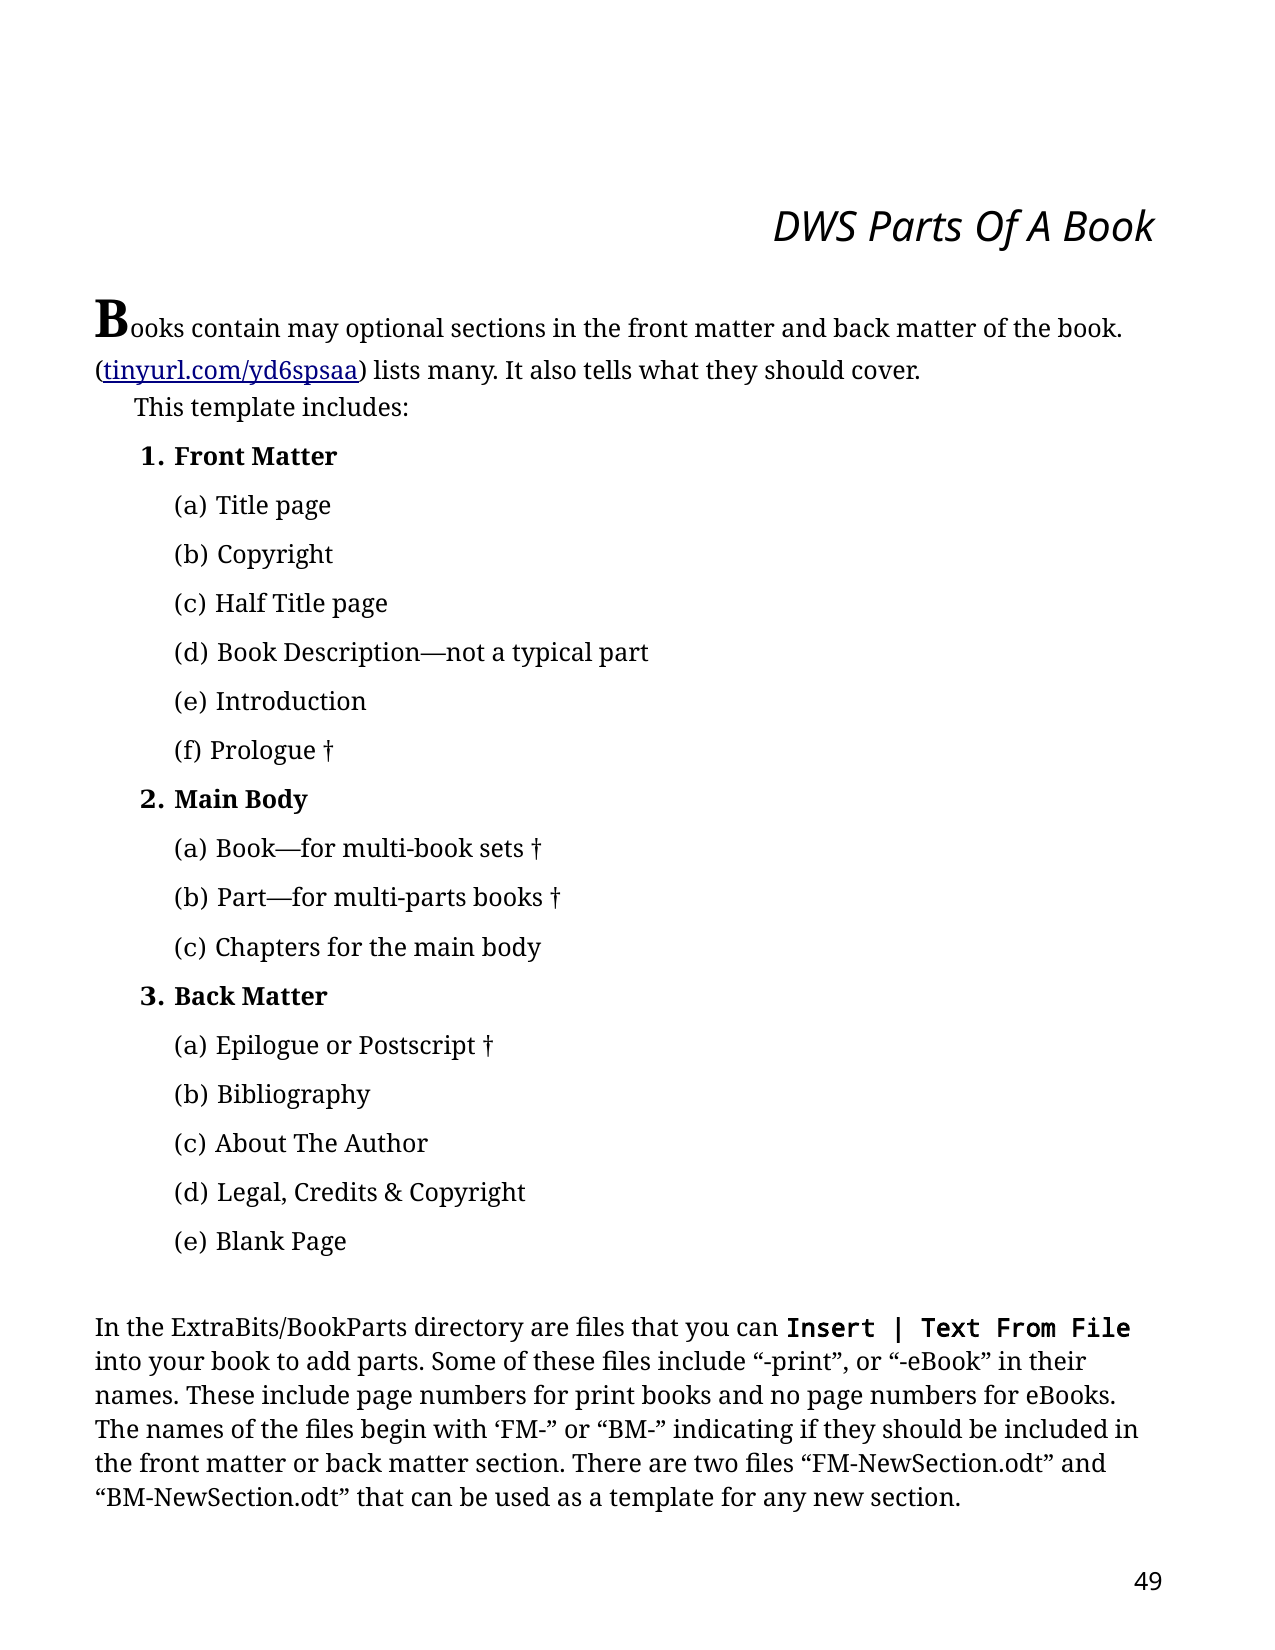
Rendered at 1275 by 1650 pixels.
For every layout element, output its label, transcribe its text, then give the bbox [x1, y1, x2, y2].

list Title page [165, 488, 1162, 522]
list Back Matter [131, 978, 1162, 1012]
text Books contain may optional sections in the front matter and back matter of the book. (tinyurl.com/yd6spsaa) lists many. It also tells what they should cover. [94, 281, 1162, 386]
list Main Body [131, 782, 1162, 816]
list Prologue † [165, 733, 1162, 767]
list Half Title page [165, 586, 1162, 620]
list Legal, Credits & Copyright [165, 1174, 1162, 1208]
list About The Author [165, 1125, 1162, 1159]
list Chapters for the main body [165, 929, 1162, 963]
subtitle DWS Parts Of A Book [94, 194, 1162, 257]
list Blank Page [165, 1223, 1162, 1258]
list Book—for multi-book sets † [165, 831, 1162, 865]
list Bibliography [165, 1076, 1162, 1110]
text This template includes: [94, 389, 1162, 423]
list Introduction [165, 684, 1162, 718]
list Part—for multi-parts books † [165, 880, 1162, 914]
list Book Description—not a typical part [165, 635, 1162, 669]
list Copyright [165, 537, 1162, 571]
text In the ExtraBits/BookParts directory are files that you can Insert | Text From File into your book to add parts. Some of these files include “-print”, or “-eBook” in their names. These include page numbers for print books and no page numbers for eBooks. The names of the files begin with ‘FM-” or “BM-” indicating if they should be included in the front matter or back matter section. There are two files “FM-NewSection.odt” and “BM-NewSection.odt” that can be used as a template for any new section. [94, 1310, 1162, 1514]
list Front Matter [131, 438, 1162, 473]
list Epilogue or Postscript † [165, 1027, 1162, 1061]
